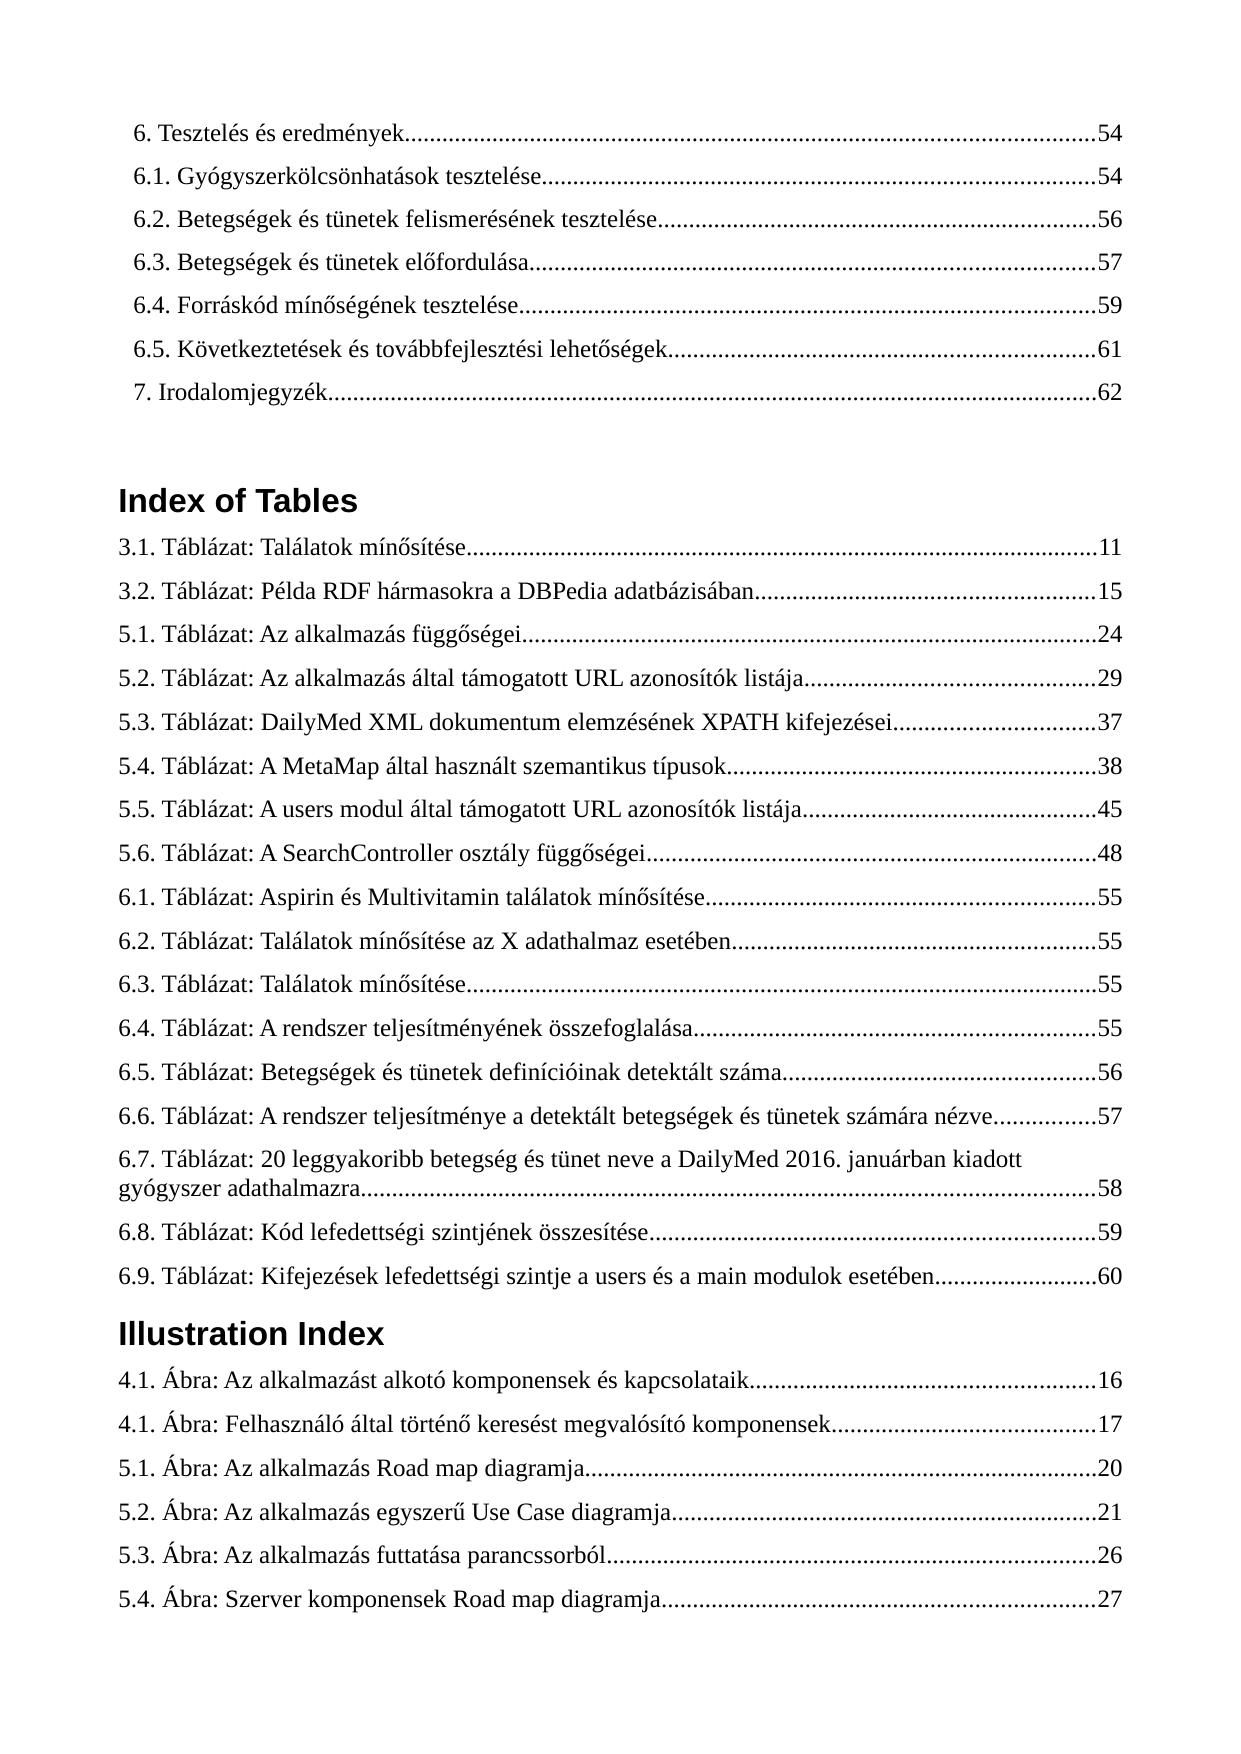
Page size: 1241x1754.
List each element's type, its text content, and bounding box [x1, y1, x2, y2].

text 5.1. Táblázat: Az alkalmazás függőségei 24 [118, 619, 1122, 648]
text 6.4. Táblázat: A rendszer teljesítményének összefoglalása 55 [118, 1013, 1122, 1042]
text 5.3. Ábra: Az alkalmazás futtatása parancssorból 26 [118, 1540, 1122, 1569]
text 6.2. Táblázat: Találatok mínősítése az X adathalmaz esetében 55 [118, 926, 1122, 954]
text 5.2. Táblázat: Az alkalmazás által támogatott URL azonosítók listája 29 [118, 663, 1122, 692]
text 6.1. Gyógyszerkölcsönhatások tesztelése 54 [133, 161, 1122, 190]
text 5.2. Ábra: Az alkalmazás egyszerű Use Case diagramja 21 [118, 1497, 1122, 1525]
text 5.4. Táblázat: A MetaMap által használt szemantikus típusok 38 [118, 751, 1122, 779]
text 6.4. Forráskód mínőségének tesztelése 59 [133, 291, 1122, 319]
text 5.3. Táblázat: DailyMed XML dokumentum elemzésének XPATH kifejezései 37 [118, 707, 1122, 736]
text 5.4. Ábra: Szerver komponensek Road map diagramja 27 [118, 1584, 1122, 1613]
text 6.5. Következtetések és továbbfejlesztési lehetőségek 61 [133, 334, 1122, 362]
subtitle Illustration Index [118, 1314, 1122, 1353]
text 5.1. Ábra: Az alkalmazás Road map diagramja 20 [118, 1453, 1122, 1482]
text 6.3. Betegségek és tünetek előfordulása 57 [133, 247, 1122, 276]
text 6.9. Táblázat: Kifejezések lefedettségi szintje a users és a main modulok esetében 60 [118, 1261, 1122, 1289]
text 6.2. Betegségek és tünetek felismerésének tesztelése 56 [133, 204, 1122, 233]
text 5.6. Táblázat: A SearchController osztály függőségei 48 [118, 838, 1122, 867]
text 5.5. Táblázat: A users modul által támogatott URL azonosítók listája 45 [118, 794, 1122, 823]
text 6.7. Táblázat: 20 leggyakoribb betegség és tünet neve a DailyMed 2016. januárban kiadott gyógyszer adathalmazra 58 [118, 1144, 1122, 1202]
text 7. Irodalomjegyzék 62 [133, 377, 1122, 406]
text 4.1. Ábra: Felhasználó által történő keresést megvalósító komponensek 17 [118, 1409, 1122, 1438]
text 4.1. Ábra: Az alkalmazást alkotó komponensek és kapcsolataik 16 [118, 1365, 1122, 1394]
text 6.3. Táblázat: Találatok mínősítése 55 [118, 969, 1122, 998]
text 6.1. Táblázat: Aspirin és Multivitamin találatok mínősítése 55 [118, 882, 1122, 911]
text 6.5. Táblázat: Betegségek és tünetek definícióinak detektált száma 56 [118, 1057, 1122, 1086]
text 6.6. Táblázat: A rendszer teljesítménye a detektált betegségek és tünetek számára nézve 57 [118, 1101, 1122, 1129]
text 6.8. Táblázat: Kód lefedettségi szintjének összesítése 59 [118, 1217, 1122, 1246]
subtitle Index of Tables [118, 481, 1122, 519]
text 3.1. Táblázat: Találatok mínősítése 11 [118, 532, 1122, 561]
text 3.2. Táblázat: Példa RDF hármasokra a DBPedia adatbázisában 15 [118, 576, 1122, 604]
text 6. Tesztelés és eredmények 54 [133, 118, 1122, 147]
